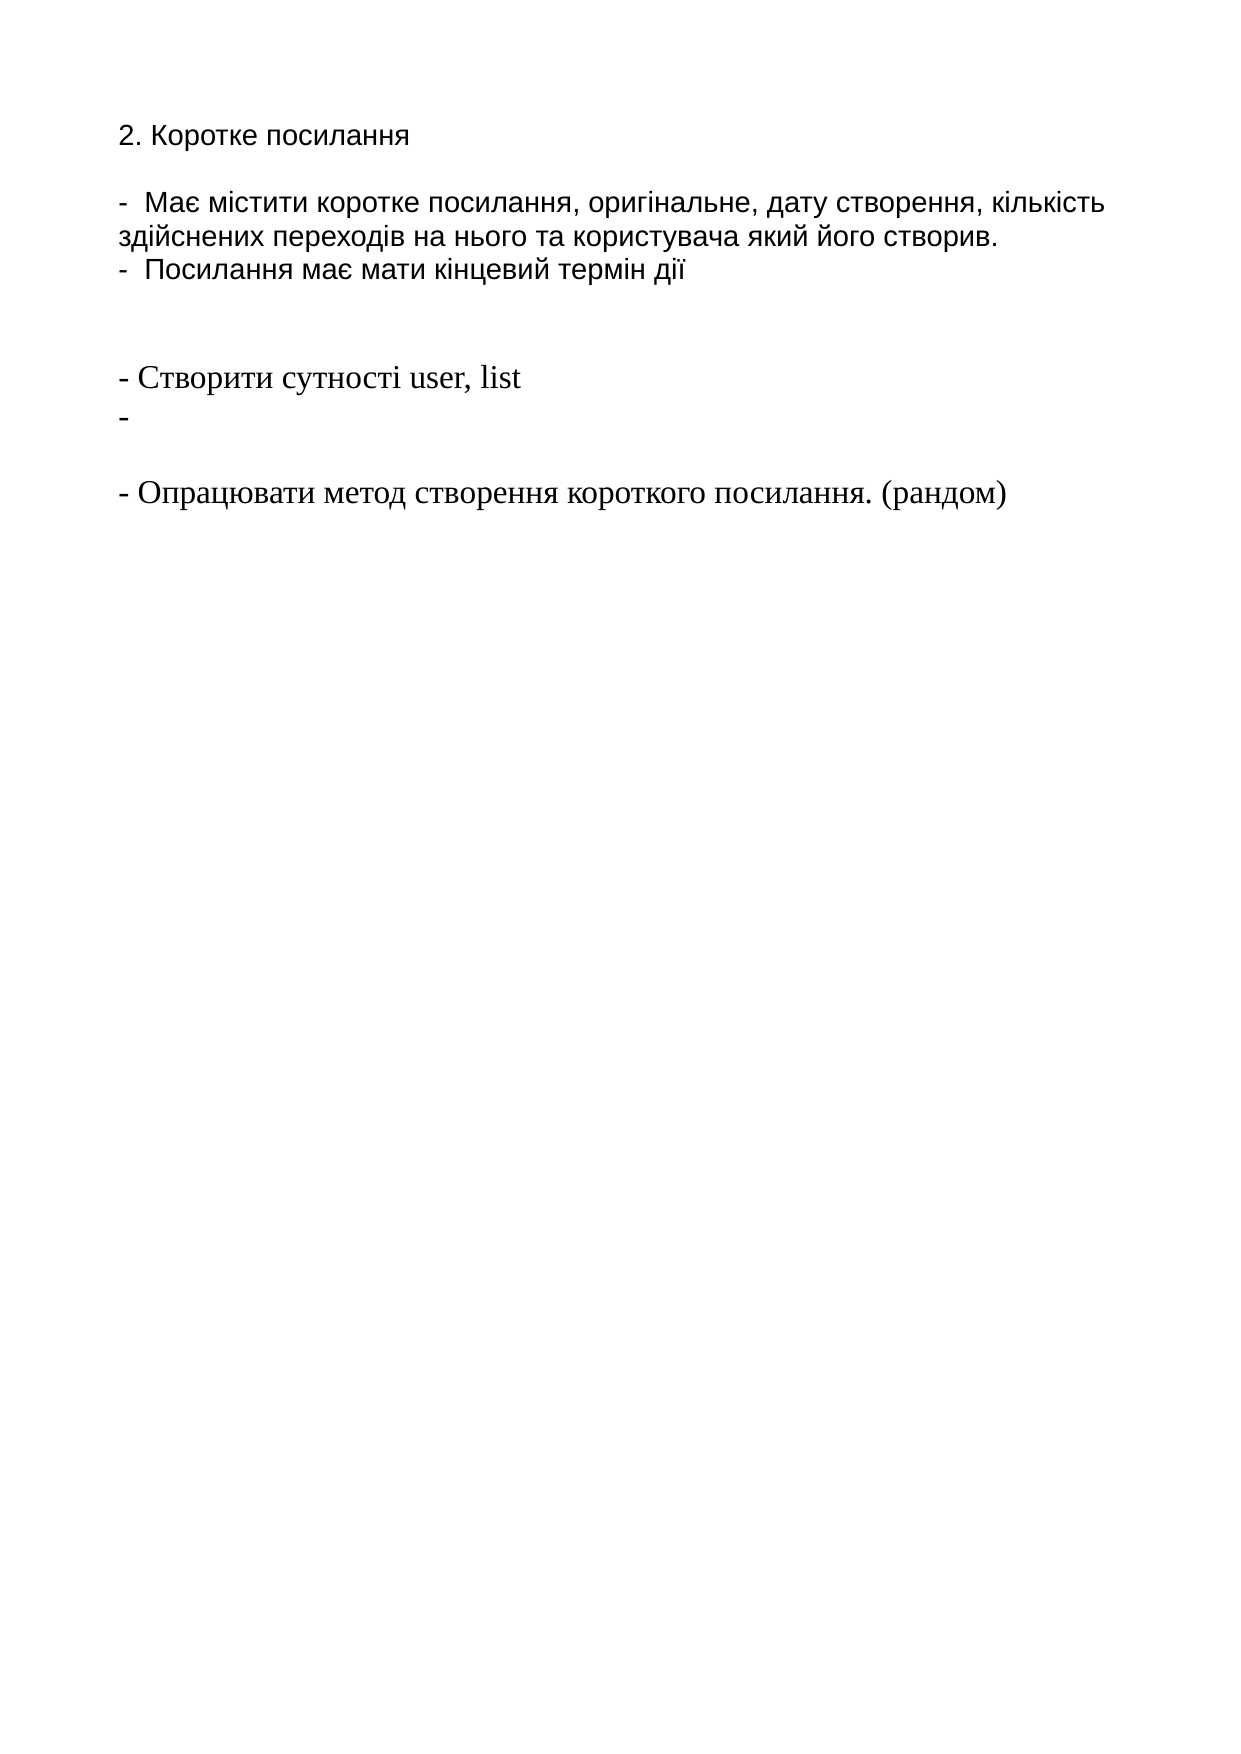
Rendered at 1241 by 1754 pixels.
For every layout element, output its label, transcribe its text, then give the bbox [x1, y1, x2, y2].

text - Cтворити сутності user, list [118, 358, 1122, 396]
text 2. Коротке посилання [118, 118, 1122, 152]
text - Має містити коротке посилання, оригінальне, дату створення, кількість здійснених переходів на нього та користувача який його створив. - Посилання має мати кінцевий термін дії [118, 152, 1122, 319]
text - Опрацювати метод створення короткого посилання. (рандом) [118, 473, 1122, 511]
text - [118, 396, 1122, 434]
